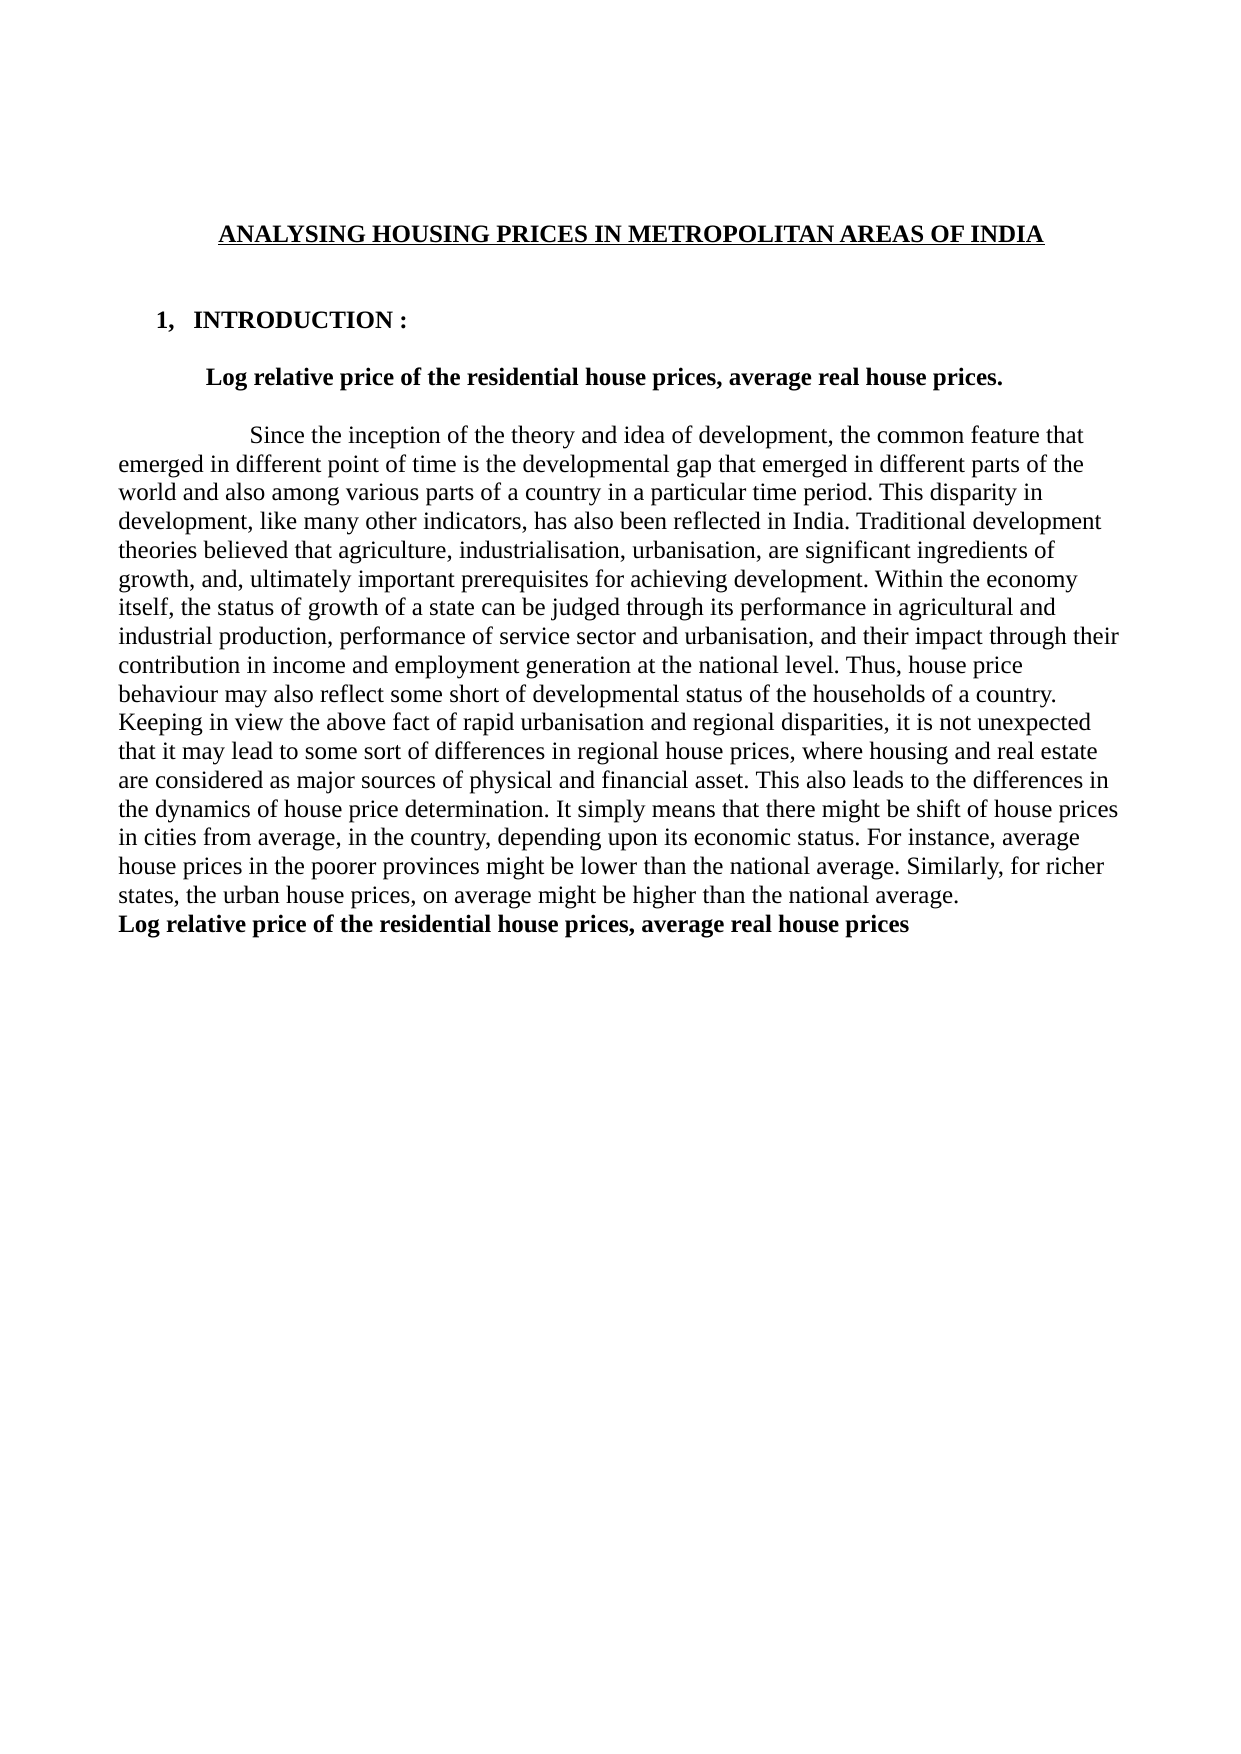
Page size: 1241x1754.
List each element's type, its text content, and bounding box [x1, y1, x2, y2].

text 1, INTRODUCTION : [118, 305, 1122, 334]
text Log relative price of the residential house prices, average real house prices [118, 909, 1122, 937]
text Since the inception of the theory and idea of development, the common feature that emerged in different point of time is the developmental gap that emerged in different parts of the world and also among various parts of a country in a particular time period. This disparity in development, like many other indicators, has also been reflected in India. Traditional development theories believed that agriculture, industrialisation, urbanisation, are significant ingredients of growth, and, ultimately important prerequisites for achieving development. Within the economy itself, the status of growth of a state can be judged through its performance in agricultural and industrial production, performance of service sector and urbanisation, and their impact through their contribution in income and employment generation at the national level. Thus, house price behaviour may also reflect some short of developmental status of the households of a country. Keeping in view the above fact of rapid urbanisation and regional disparities, it is not unexpected that it may lead to some sort of differences in regional house prices, where housing and real estate are considered as major sources of physical and financial asset. This also leads to the differences in the dynamics of house price determination. It simply means that there might be shift of house prices in cities from average, in the country, depending upon its economic status. For instance, average house prices in the poorer provinces might be lower than the national average. Similarly, for richer states, the urban house prices, on average might be higher than the national average. [118, 420, 1122, 909]
text Log relative price of the residential house prices, average real house prices. [118, 362, 1122, 391]
text ANALYSING HOUSING PRICES IN METROPOLITAN AREAS OF INDIA [118, 219, 1122, 247]
